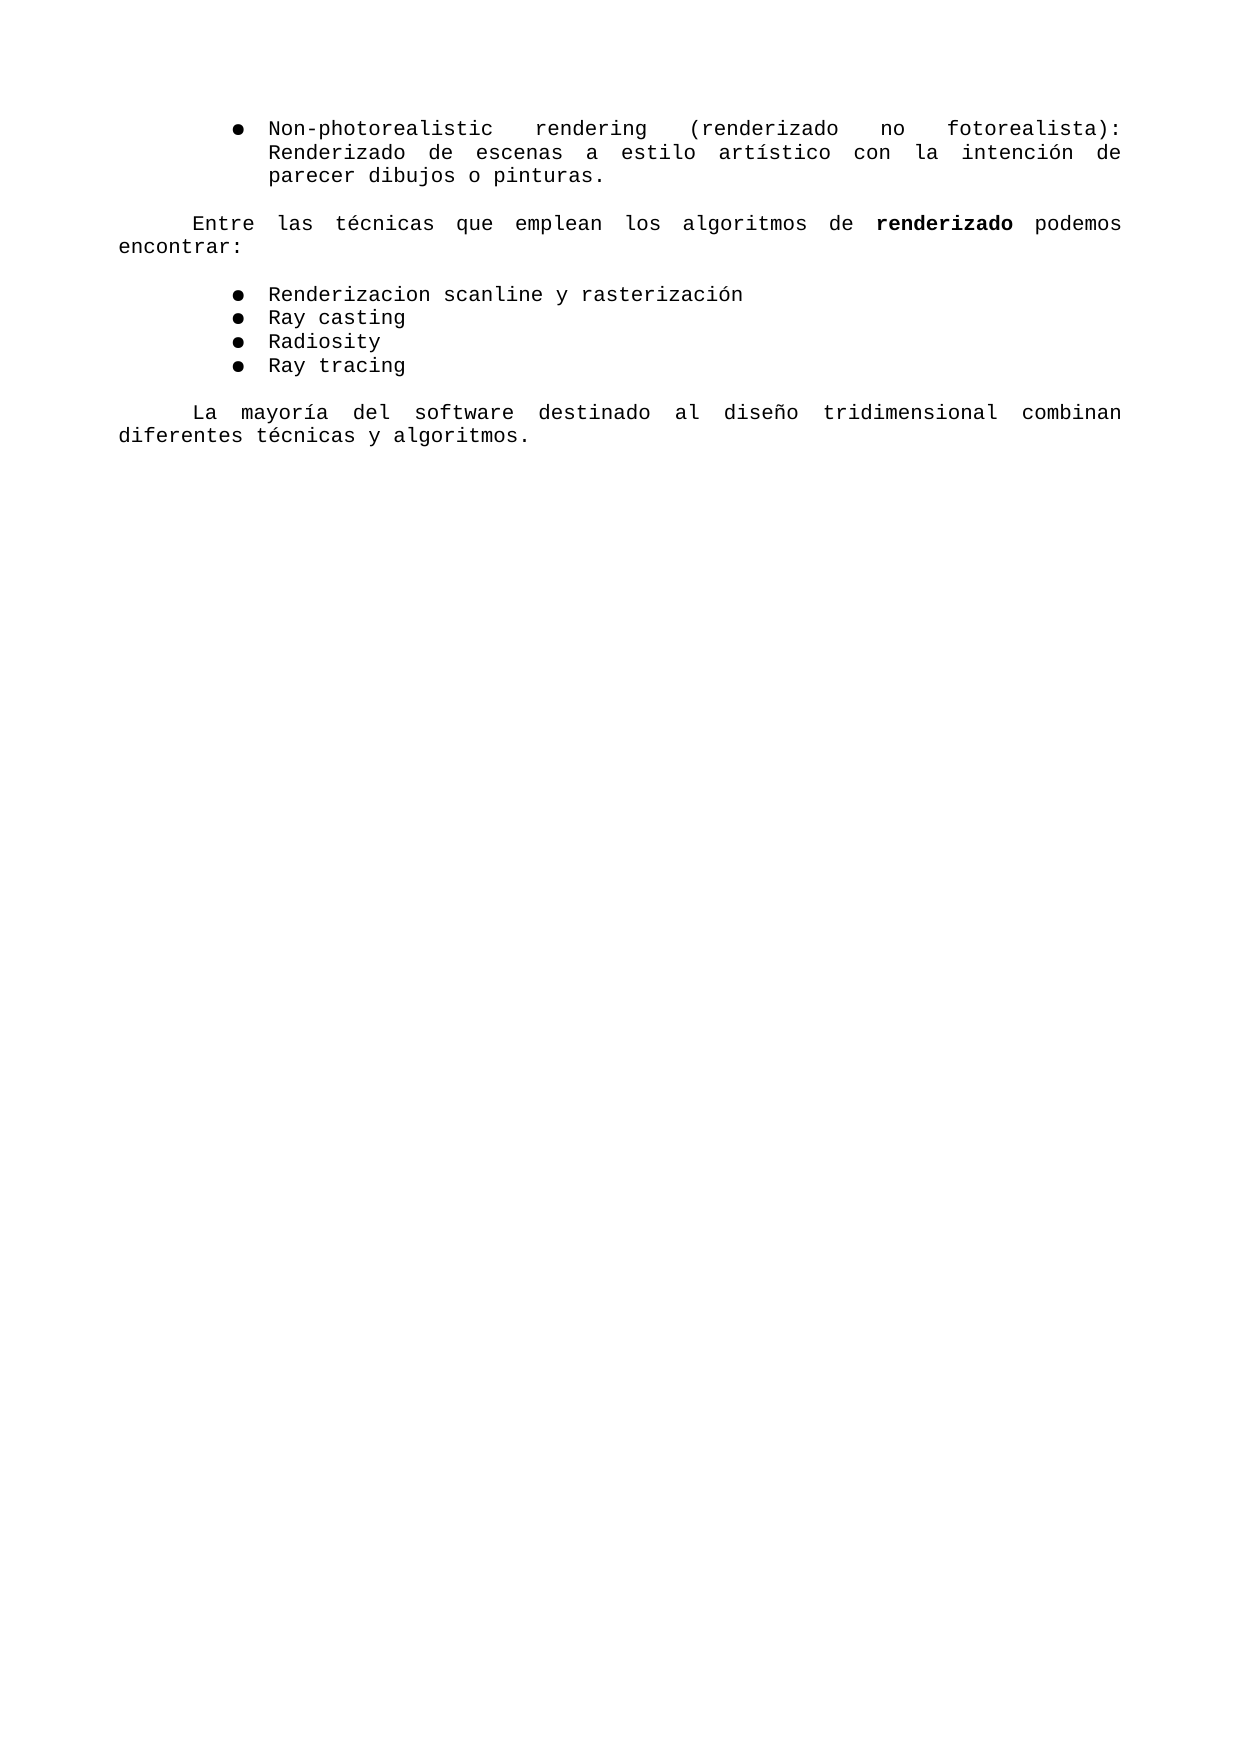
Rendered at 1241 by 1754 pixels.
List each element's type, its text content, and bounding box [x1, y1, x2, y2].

list Renderizacion scanline y rasterización [231, 284, 1122, 307]
text La mayoría del software destinado al diseño tridimensional combinan diferentes técnicas y algoritmos. [118, 402, 1122, 449]
list Ray tracing [231, 354, 1122, 378]
list Ray casting [231, 307, 1122, 331]
list Radiosity [231, 331, 1122, 354]
text Entre las técnicas que emplean los algoritmos de renderizado podemos encontrar: [118, 213, 1122, 260]
list Non-photorealistic rendering (renderizado no fotorealista): Renderizado de escenas a estilo artístico con la intención de parecer dibujos o pinturas. [231, 118, 1122, 189]
